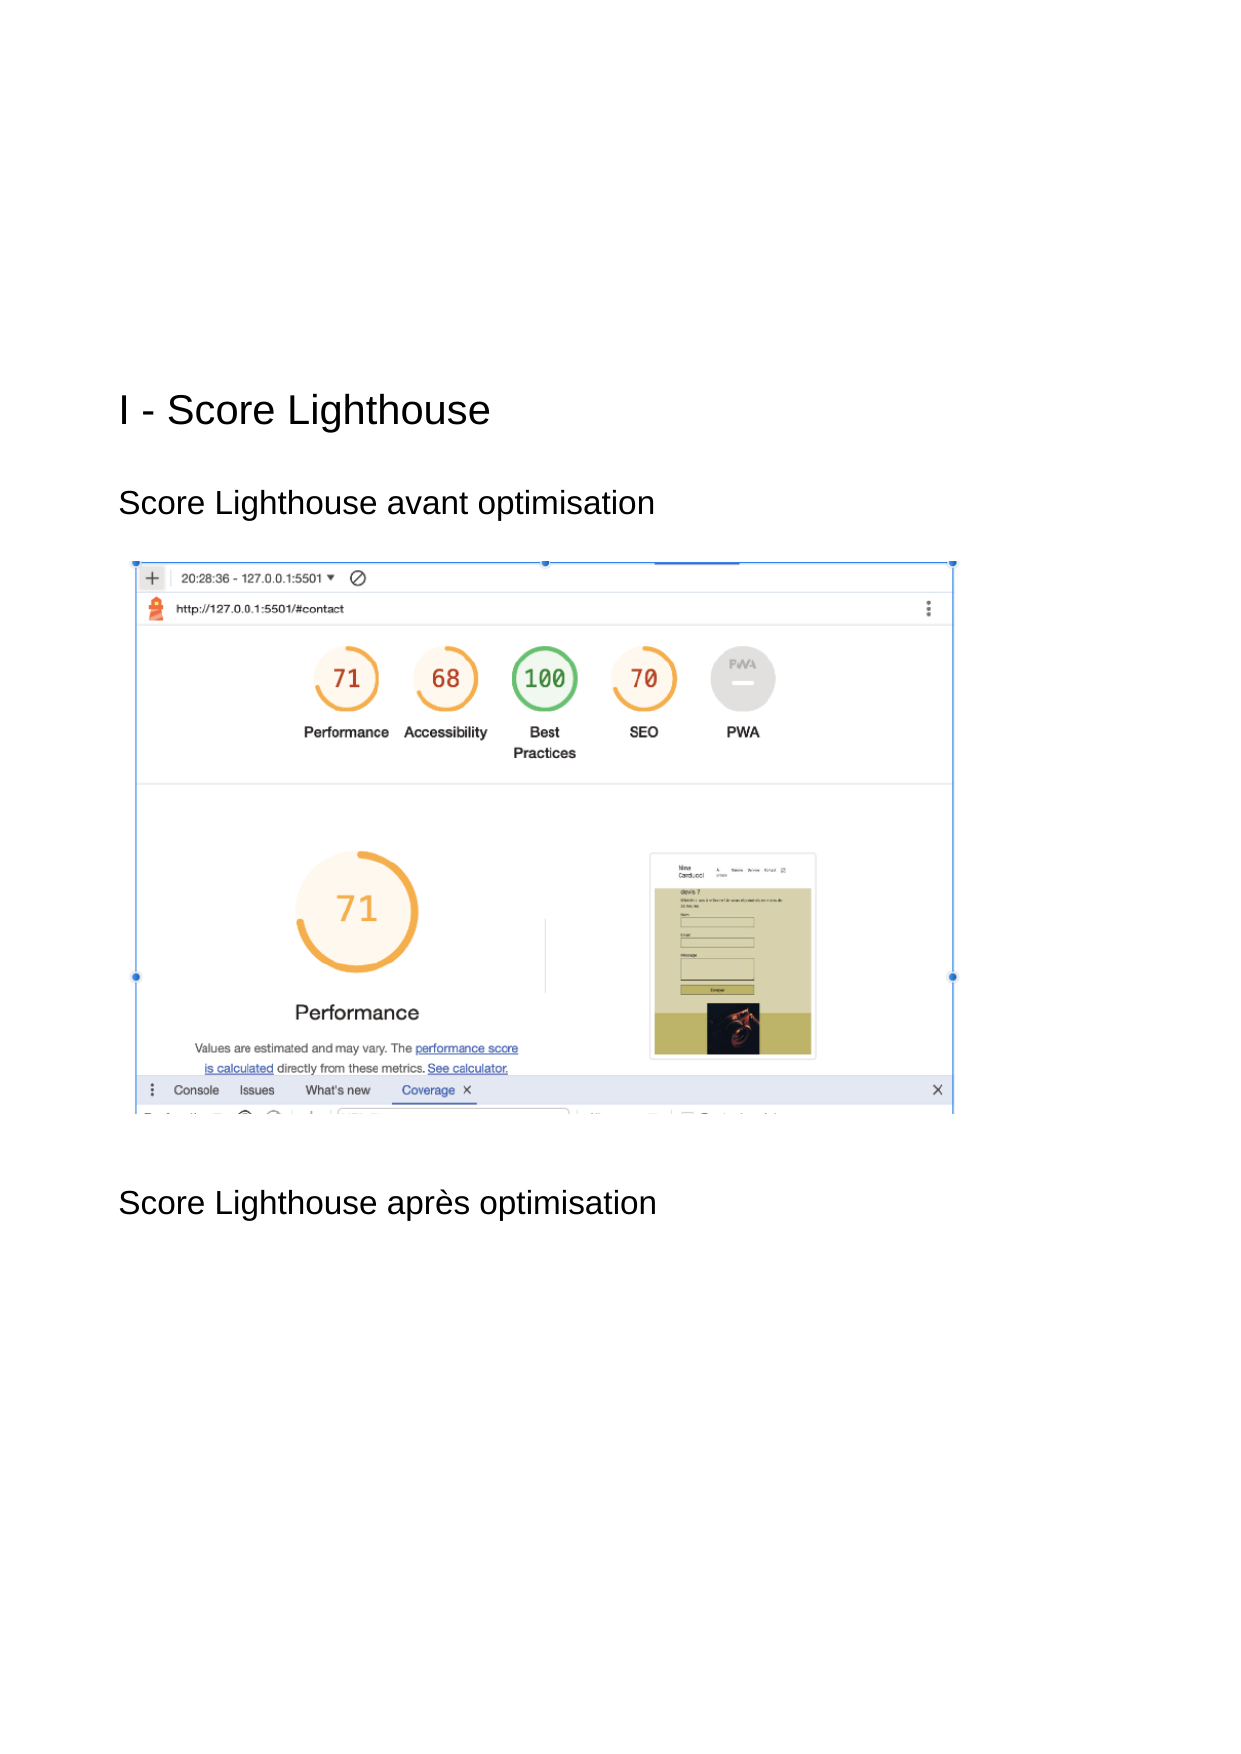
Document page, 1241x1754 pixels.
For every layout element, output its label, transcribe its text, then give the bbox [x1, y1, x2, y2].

text I - Score Lighthouse [118, 385, 1122, 433]
text Score Lighthouse après optimisation [118, 1183, 1122, 1222]
text Score Lighthouse avant optimisation [118, 483, 1122, 521]
